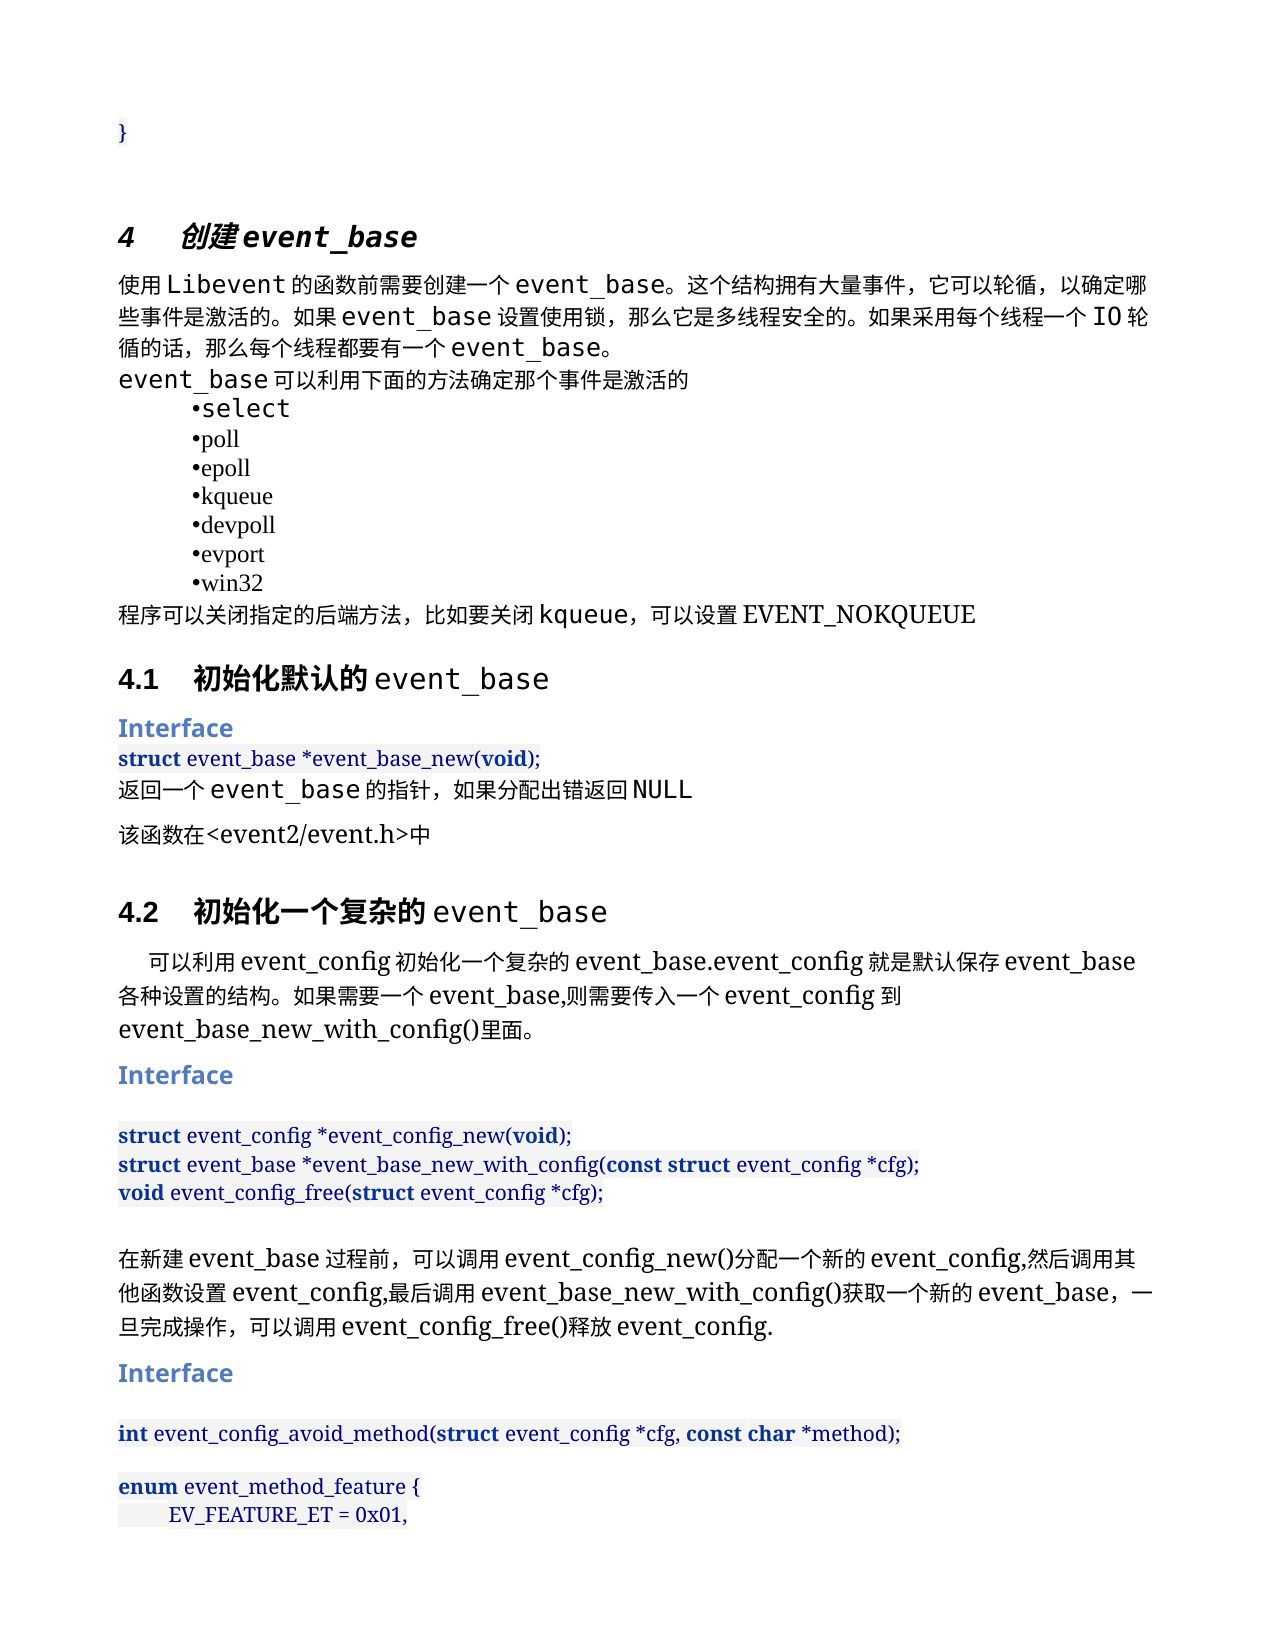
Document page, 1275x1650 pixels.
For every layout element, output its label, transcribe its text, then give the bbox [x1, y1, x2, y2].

subtitle 初始化默认的event_base [118, 655, 1157, 698]
subtitle 初始化一个复杂的event_base [118, 888, 1157, 931]
text Interface [118, 1058, 1157, 1092]
subtitle 创建event_base [118, 213, 1157, 256]
list win32 [118, 568, 1157, 596]
text 可以利用event_config初始化一个复杂的event_base.event_config就是默认保存event_base各种设置的结构。如果需要一个event_base,则需要传入一个event_config到event_base_new_with_config()里面。 [118, 943, 1157, 1045]
text enum event_method_feature { [118, 1472, 1157, 1500]
text struct event_base *event_base_new_with_config(const struct event_config *cfg); [118, 1150, 1157, 1178]
text struct event_base *event_base_new(void); [118, 744, 1157, 773]
text struct event_config *event_config_new(void); [118, 1121, 1157, 1150]
text Interface [118, 710, 1157, 744]
text } [118, 118, 1157, 147]
text 该函数在<event2/event.h>中 [118, 817, 1157, 851]
text 使用Libevent的函数前需要创建一个event_base。这个结构拥有大量事件，它可以轮循，以确定哪些事件是激活的。如果event_base设置使用锁，那么它是多线程安全的。如果采用每个线程一个IO轮循的话，那么每个线程都要有一个event_base。 [118, 268, 1157, 363]
text 在新建event_base过程前，可以调用event_config_new()分配一个新的event_config,然后调用其他函数设置event_config,最后调用event_base_new_with_config()获取一个新的event_base，一旦完成操作，可以调用event_config_free()释放event_config. [118, 1241, 1157, 1343]
list kqueue [118, 481, 1157, 510]
text EV_FEATURE_ET = 0x01, [118, 1500, 1157, 1529]
list devpoll [118, 510, 1157, 539]
text int event_config_avoid_method(struct event_config *cfg, const char *method); [118, 1419, 1157, 1447]
text void event_config_free(struct event_config *cfg); [118, 1178, 1157, 1207]
list select [118, 395, 1157, 424]
text 程序可以关闭指定的后端方法，比如要关闭kqueue，可以设置EVENT_NOKQUEUE [118, 596, 1157, 630]
text Interface [118, 1356, 1157, 1389]
list epoll [118, 453, 1157, 481]
text event_base可以利用下面的方法确定那个事件是激活的 [118, 363, 1157, 395]
text 返回一个event_base的指针，如果分配出错返回NULL [118, 773, 1157, 804]
list evport [118, 539, 1157, 568]
list poll [118, 424, 1157, 453]
